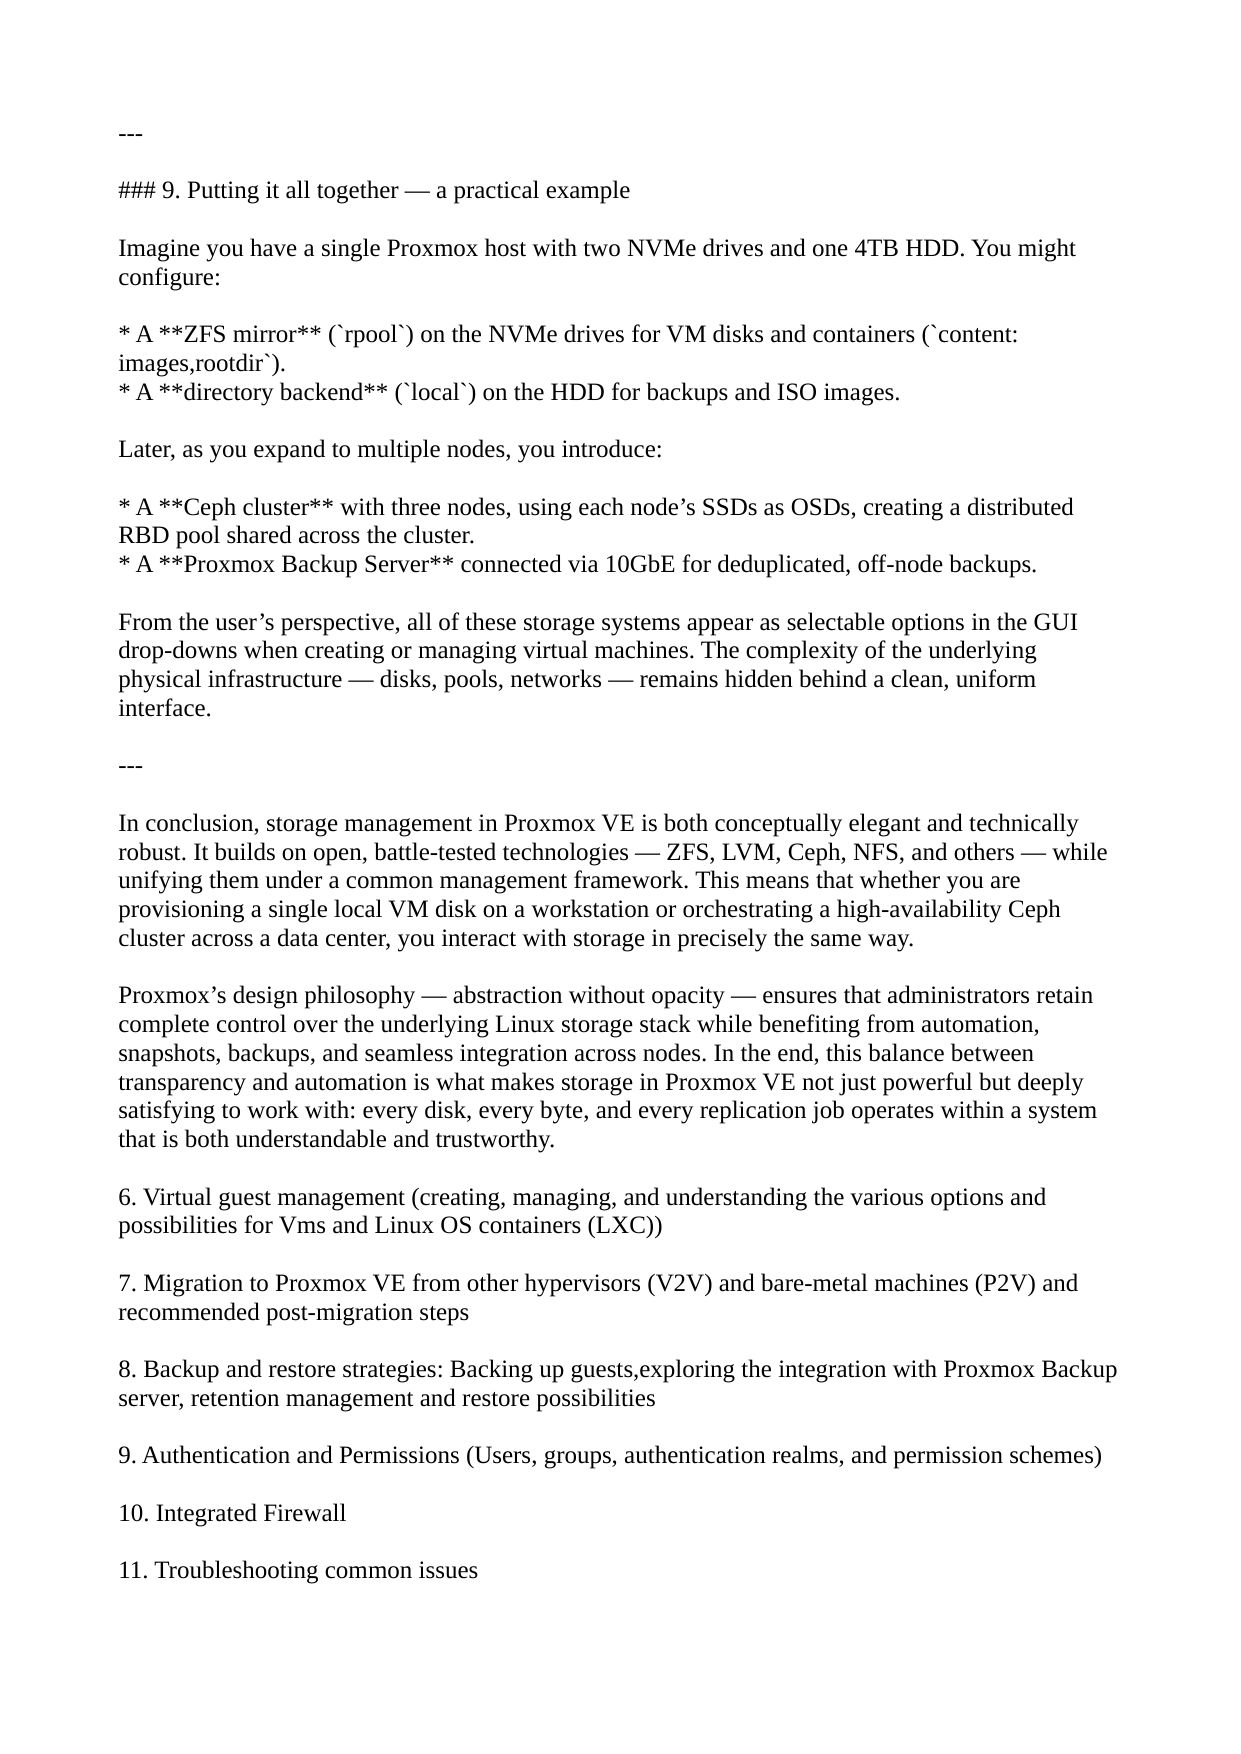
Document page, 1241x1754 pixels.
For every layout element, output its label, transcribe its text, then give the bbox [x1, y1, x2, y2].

text 6. Virtual guest management (creating, managing, and understanding the various options and possibilities for Vms and Linux OS containers (LXC)) [118, 1182, 1122, 1239]
text In conclusion, storage management in Proxmox VE is both conceptually elegant and technically robust. It builds on open, battle-tested technologies — ZFS, LVM, Ceph, NFS, and others — while unifying them under a common management framework. This means that whether you are provisioning a single local VM disk on a workstation or orchestrating a high-availability Ceph cluster across a data center, you interact with storage in precisely the same way. [118, 808, 1122, 952]
text 8. Backup and restore strategies: Backing up guests,exploring the integration with Proxmox Backup server, retention management and restore possibilities [118, 1354, 1122, 1412]
text --- [118, 118, 1122, 147]
text Imagine you have a single Proxmox host with two NVMe drives and one 4TB HDD. You might configure: [118, 233, 1122, 291]
text ### 9. Putting it all together — a practical example [118, 176, 1122, 204]
text 11. Troubleshooting common issues [118, 1556, 1122, 1584]
text * A **Proxmox Backup Server** connected via 10GbE for deduplicated, off-node backups. [118, 549, 1122, 578]
text * A **Ceph cluster** with three nodes, using each node’s SSDs as OSDs, creating a distributed RBD pool shared across the cluster. [118, 492, 1122, 549]
text --- [118, 751, 1122, 779]
text 10. Integrated Firewall [118, 1498, 1122, 1527]
text * A **directory backend** (`local`) on the HDD for backups and ISO images. [118, 377, 1122, 406]
text Later, as you expand to multiple nodes, you introduce: [118, 434, 1122, 463]
text From the user’s perspective, all of these storage systems appear as selectable options in the GUI drop-downs when creating or managing virtual machines. The complexity of the underlying physical infrastructure — disks, pools, networks — remains hidden behind a clean, uniform interface. [118, 607, 1122, 722]
text * A **ZFS mirror** (`rpool`) on the NVMe drives for VM disks and containers (`content: images,rootdir`). [118, 319, 1122, 377]
text 7. Migration to Proxmox VE from other hypervisors (V2V) and bare-metal machines (P2V) and recommended post-migration steps [118, 1268, 1122, 1326]
text 9. Authentication and Permissions (Users, groups, authentication realms, and permission schemes) [118, 1441, 1122, 1469]
text Proxmox’s design philosophy — abstraction without opacity — ensures that administrators retain complete control over the underlying Linux storage stack while benefiting from automation, snapshots, backups, and seamless integration across nodes. In the end, this balance between transparency and automation is what makes storage in Proxmox VE not just powerful but deeply satisfying to work with: every disk, every byte, and every replication job operates within a system that is both understandable and trustworthy. [118, 981, 1122, 1153]
